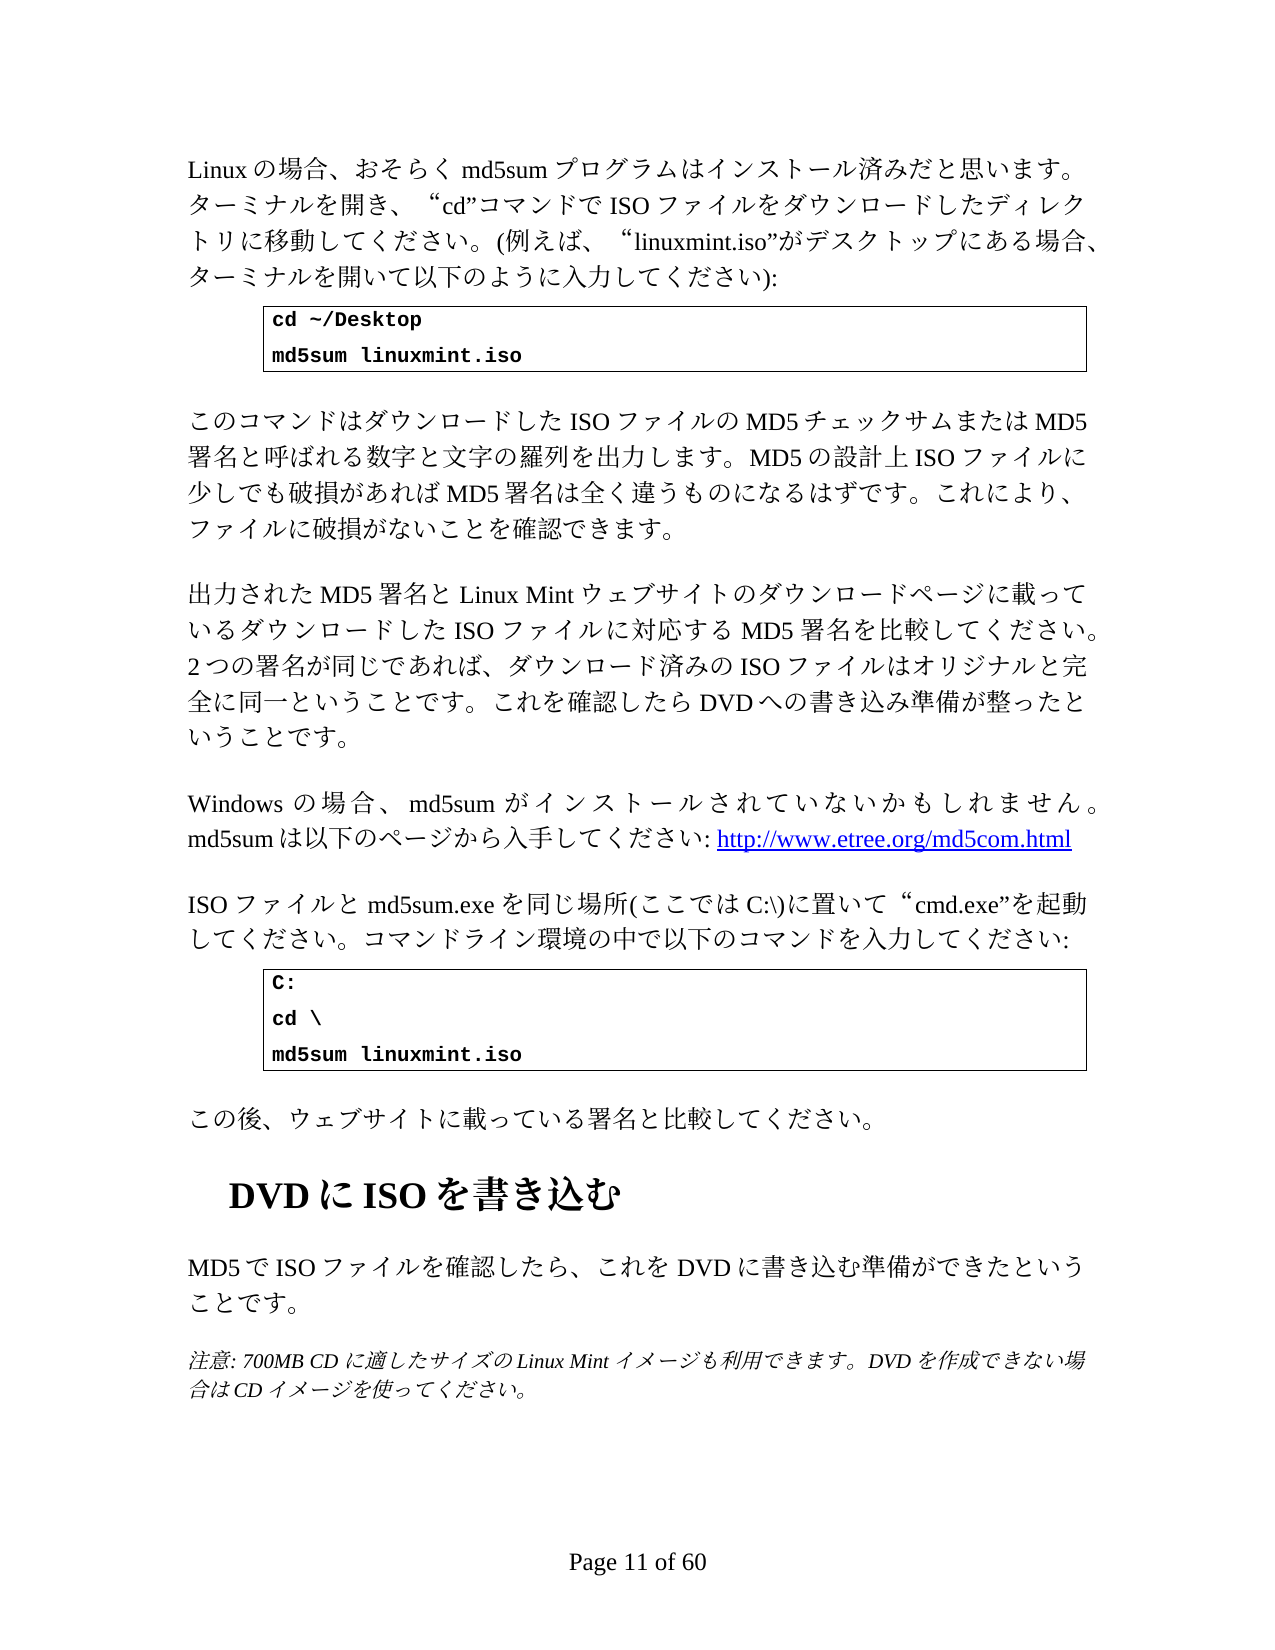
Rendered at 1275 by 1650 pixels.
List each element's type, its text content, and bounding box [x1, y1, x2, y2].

text md5sum linuxmint.iso [264, 1041, 1086, 1070]
text 注意: 700MB CDに適したサイズのLinux Mintイメージも利用できます。DVDを作成できない場合はCDイメージを使ってください。 [187, 1344, 1087, 1404]
text Linuxの場合、おそらくmd5sumプログラムはインストール済みだと思います。ターミナルを開き、“cd”コマンドでISOファイルをダウンロードしたディレクトリに移動してください。(例えば、“linuxmint.iso”がデスクトップにある場合、ターミナルを開いて以下のように入力してください): [187, 150, 1087, 294]
text ISOファイルとmd5sum.exeを同じ場所(ここではC:\)に置いて“cmd.exe”を起動してください。コマンドライン環境の中で以下のコマンドを入力してください: [187, 884, 1087, 956]
text このコマンドはダウンロードしたISOファイルのMD5チェックサムまたはMD5署名と呼ばれる数字と文字の羅列を出力します。MD5の設計上ISOファイルに少しでも破損があればMD5署名は全く違うものになるはずです。これにより、ファイルに破損がないことを確認できます。 [187, 401, 1087, 545]
text 出力されたMD5署名とLinux Mintウェブサイトのダウンロードページに載っているダウンロードしたISOファイルに対応するMD5署名を比較してください。2つの署名が同じであれば、ダウンロード済みのISOファイルはオリジナルと完全に同一ということです。これを確認したらDVDへの書き込み準備が整ったということです。 [187, 574, 1087, 754]
text cd \ [264, 1005, 1086, 1032]
text MD5でISOファイルを確認したら、これをDVDに書き込む準備ができたということです。 [187, 1248, 1087, 1320]
text この後、ウェブサイトに載っている署名と比較してください。 [187, 1100, 1087, 1136]
text Windowsの場合、md5sumがインストールされていないかもしれません。md5sumは以下のページから入手してください: http://www.etree.org/md5com.html [187, 783, 1087, 855]
subtitle DVDにISOを書き込む [187, 1165, 1087, 1219]
text C: [264, 970, 1086, 995]
text cd ~/Desktop [264, 307, 1086, 333]
